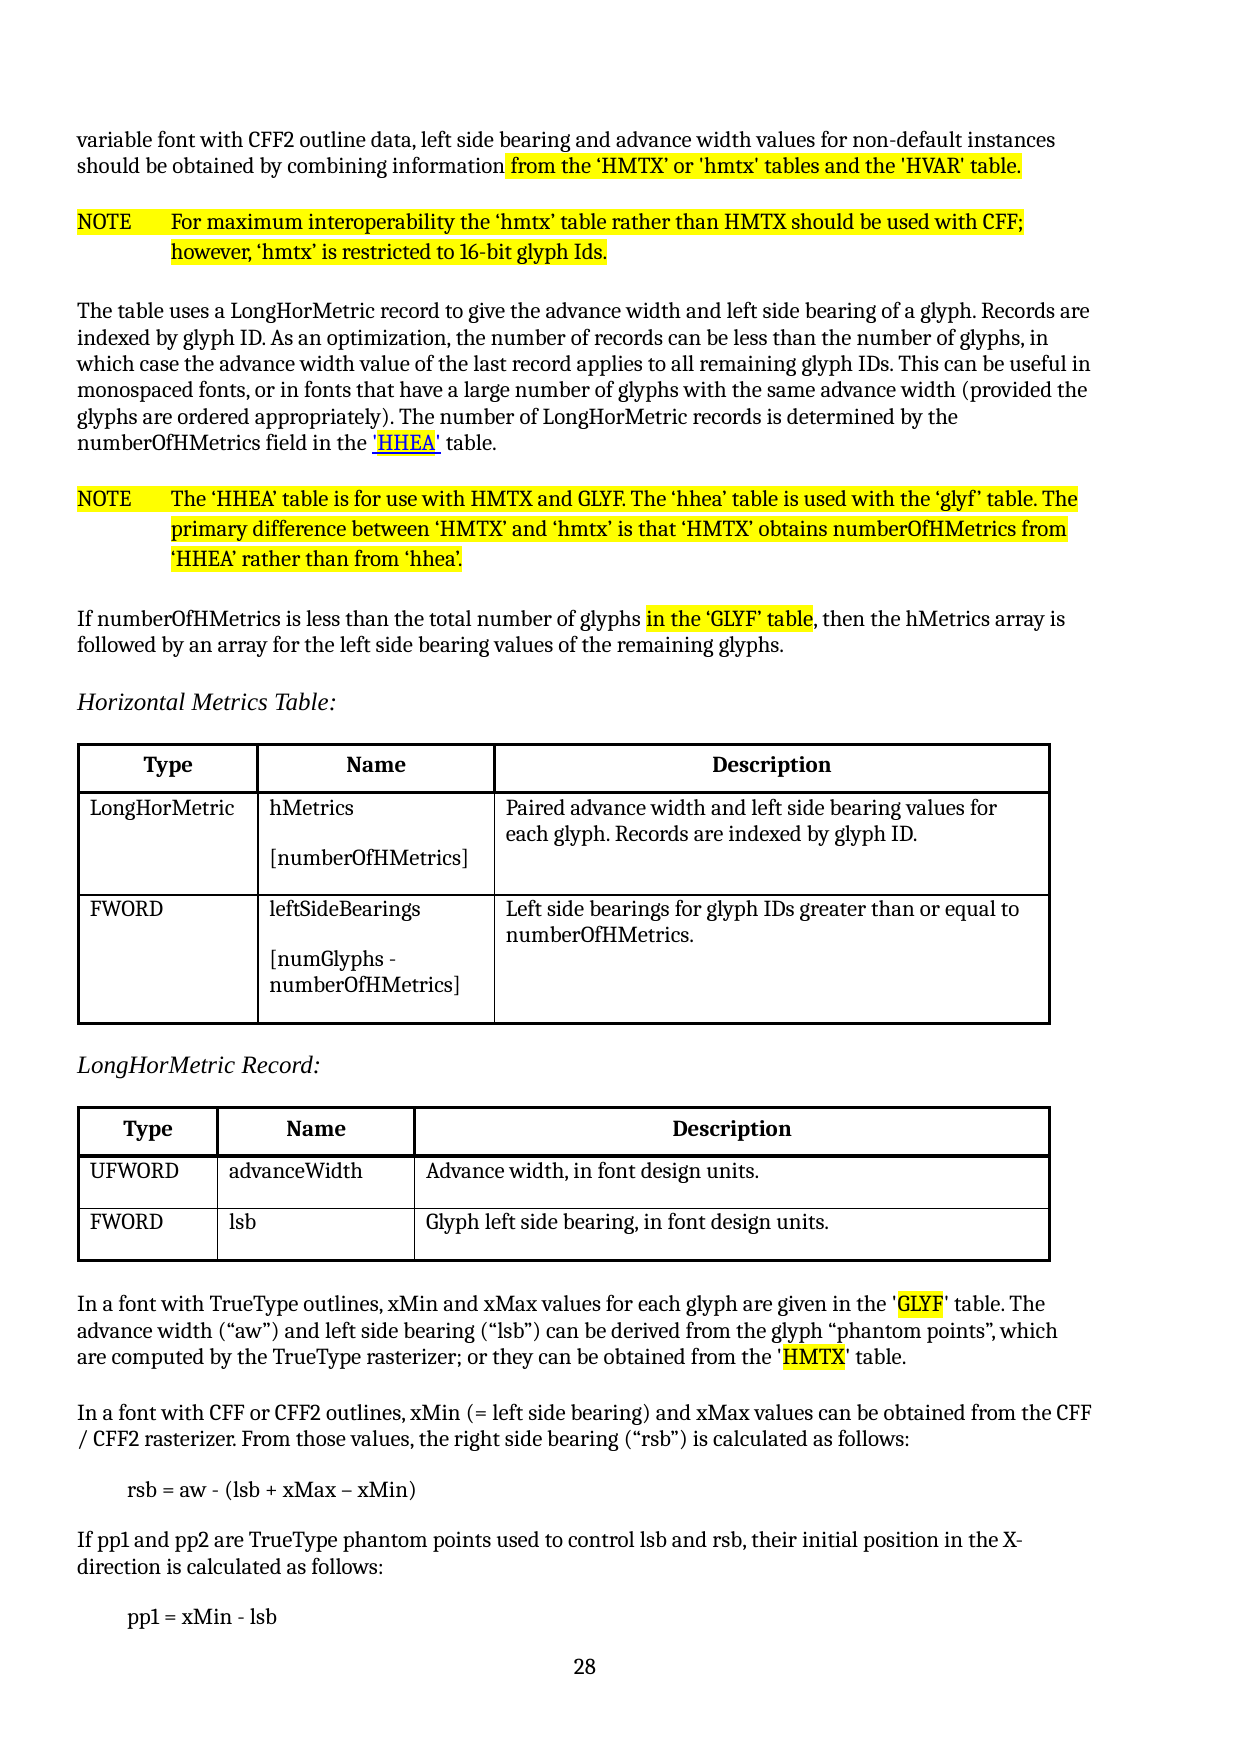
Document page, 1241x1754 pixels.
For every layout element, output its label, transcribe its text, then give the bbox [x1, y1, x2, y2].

table_cell Glyph left side bearing, in font design units. [415, 1209, 1048, 1259]
text If numberOfHMetrics is less than the total number of glyphs in the ‘GLYF’ table, then the hMetrics array is followed by an array for the left side bearing values of the remaining glyphs. [77, 605, 1093, 658]
table_cell FWORD [80, 896, 257, 1022]
table_cell leftSideBearings [numGlyphs - numberOfHMetrics] [259, 896, 494, 1022]
text NOTE The ‘HHEA’ table is for use with HMTX and GLYF. The ‘hhea’ table is used with the ‘glyf’ table. The primary difference between ‘HMTX’ and ‘hmtx’ is that ‘HMTX’ obtains numberOfHMetrics from ‘HHEA’ rather than from ‘hhea’. [77, 486, 1093, 572]
table_cell UFWORD [80, 1158, 217, 1207]
table_header Name [219, 1109, 413, 1154]
text pp1 = xMin - lsb [127, 1603, 1093, 1630]
table_header Description [496, 746, 1048, 791]
table_header Description [416, 1109, 1048, 1154]
text In a font with TrueType outlines, xMin and xMax values for each glyph are given in the 'GLYF' table. The advance width (“aw”) and left side bearing (“lsb”) can be derived from the glyph “phantom points”, which are computed by the TrueType rasterizer; or they can be obtained from the 'HMTX' table. [77, 1291, 1093, 1370]
text If pp1 and pp2 are TrueType phantom points used to control lsb and rsb, their initial position in the X-direction is calculated as follows: [77, 1527, 1093, 1580]
table_cell FWORD [80, 1209, 217, 1259]
text Horizontal Metrics Table: [77, 687, 1093, 716]
table_cell hMetrics [numberOfHMetrics] [259, 794, 494, 894]
table_cell advanceWidth [218, 1158, 414, 1207]
table_cell Paired advance width and left side bearing values for each glyph. Records are indexed by glyph ID. [495, 794, 1048, 894]
table_cell Advance width, in font design units. [415, 1158, 1048, 1207]
text In a font with CFF or CFF2 outlines, xMin (= left side bearing) and xMax values can be obtained from the CFF / CFF2 rasterizer. From those values, the right side bearing (“rsb”) is calculated as follows: [77, 1399, 1093, 1452]
text rsb = aw - (lsb + xMax – xMin) [127, 1477, 1093, 1503]
table_header Name [259, 746, 493, 791]
table_cell LongHorMetric [80, 794, 257, 894]
text NOTE For maximum interoperability the ‘hmtx’ table rather than HMTX should be used with CFF; however, ‘hmtx’ is restricted to 16-bit glyph Ids. [77, 209, 1093, 265]
text LongHorMetric Record: [77, 1050, 1093, 1079]
text The table uses a LongHorMetric record to give the advance width and left side bearing of a glyph. Records are indexed by glyph ID. As an optimization, the number of records can be less than the number of glyphs, in which case the advance width value of the last record applies to all remaining glyph IDs. This can be useful in monospaced fonts, or in fonts that have a large number of glyphs with the same advance width (provided the glyphs are ordered appropriately). The number of LongHorMetric records is determined by the numberOfHMetrics field in the 'HHEA' table. [77, 298, 1093, 456]
table_header Type [80, 746, 256, 791]
table_header Type [80, 1109, 216, 1154]
table_cell lsb [218, 1209, 414, 1259]
text variable font with CFF2 outline data, left side bearing and advance width values for non-default instances should be obtained by combining information from the ‘HMTX’ or 'hmtx' tables and the 'HVAR' table. [77, 127, 1093, 179]
table_cell Left side bearings for glyph IDs greater than or equal to numberOfHMetrics. [495, 896, 1048, 1022]
